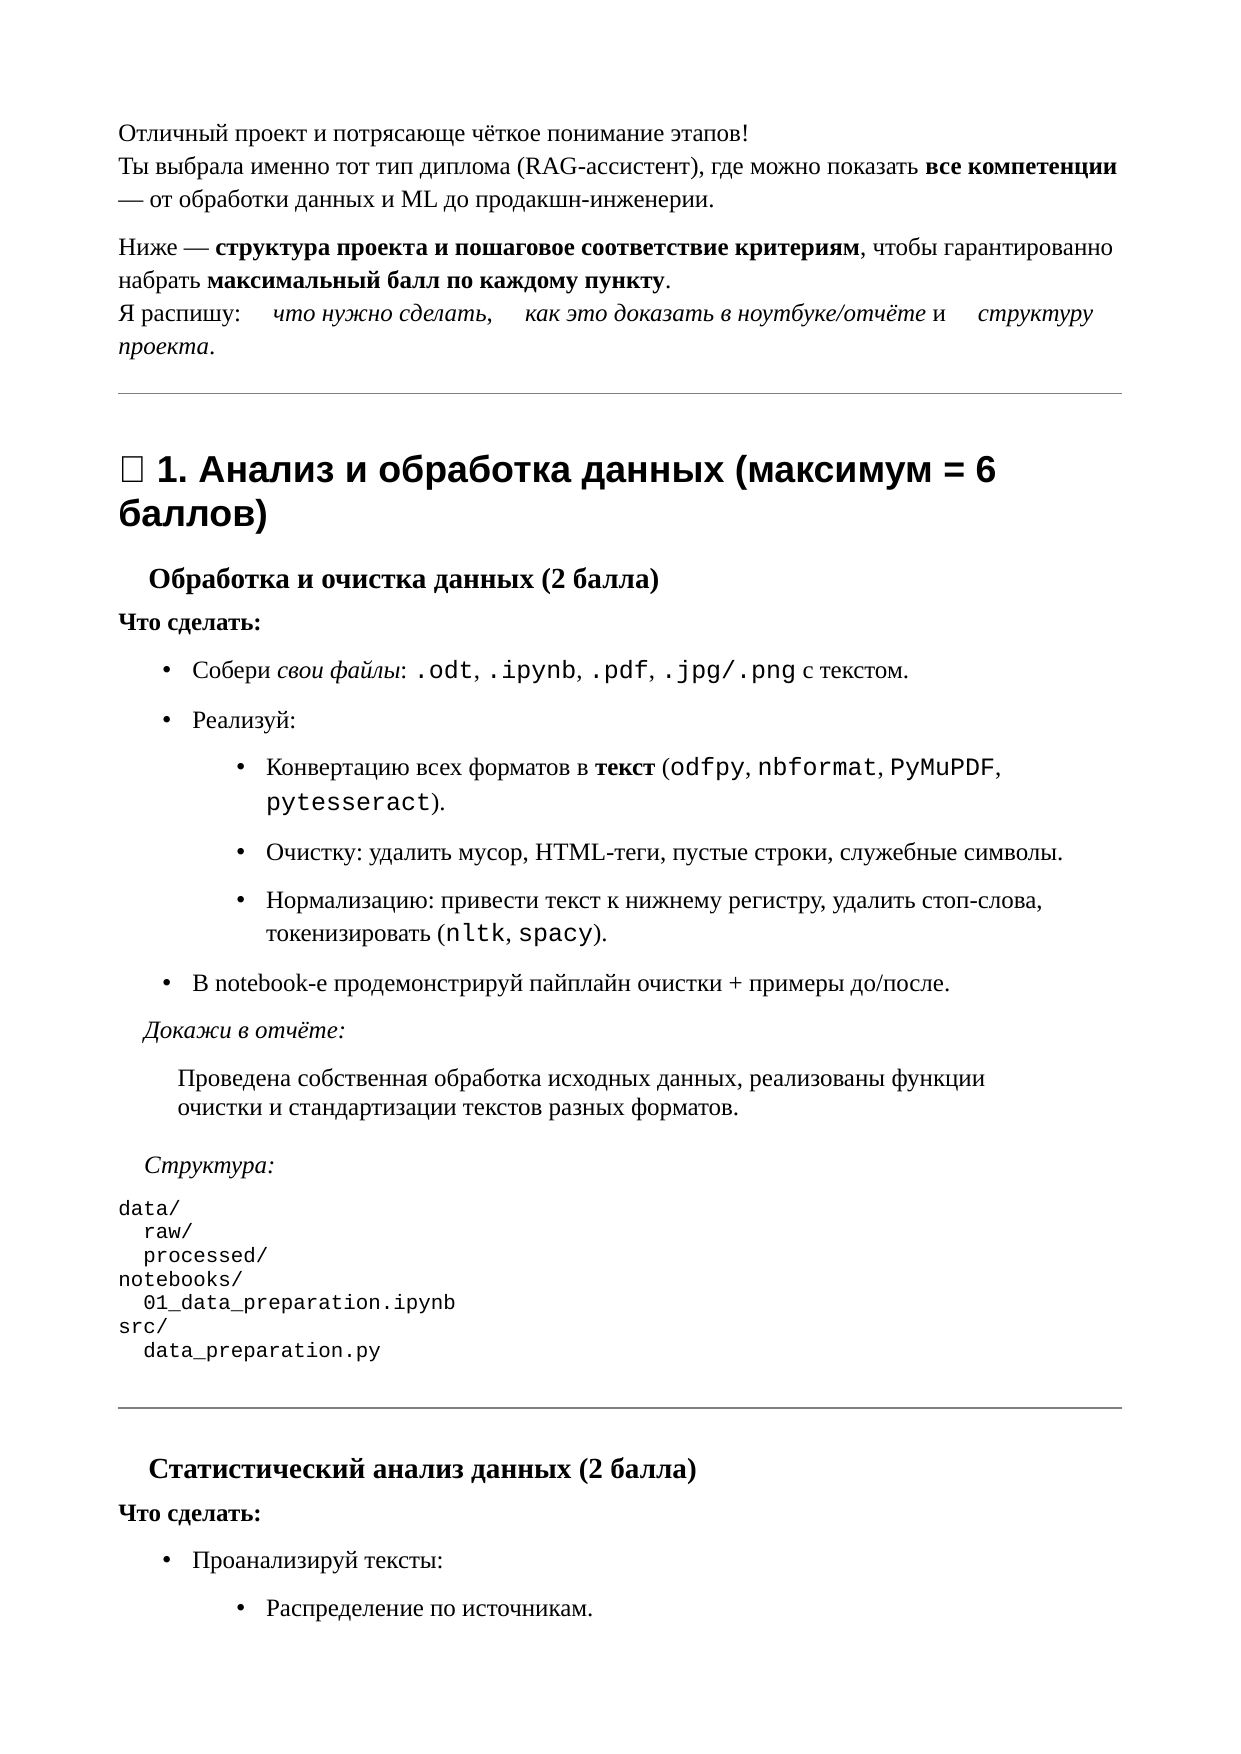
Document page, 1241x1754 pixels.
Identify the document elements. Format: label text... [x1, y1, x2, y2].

subtitle ✅ Статистический анализ данных (2 балла) [118, 1452, 1122, 1485]
text data_preparation.py [118, 1340, 1122, 1363]
text 💡 Докажи в отчёте: [118, 1016, 1122, 1044]
text Что сделать: [118, 607, 1122, 636]
list Проанализируй тексты: [162, 1545, 1122, 1574]
text processed/ [118, 1245, 1122, 1269]
list Распределение по источникам. [236, 1593, 1122, 1622]
text Проведена собственная обработка исходных данных, реализованы функции очистки и стандартизации текстов разных форматов. [177, 1063, 1063, 1121]
text raw/ [118, 1221, 1122, 1245]
text 01_data_preparation.ipynb [118, 1292, 1122, 1316]
text Ниже — структура проекта и пошаговое соответствие критериям, чтобы гарантированно набрать максимальный балл по каждому пункту. Я распишу: ✅ что нужно сделать, 💡 как это доказать в ноутбуке/отчёте и 📁 структуру проекта. [118, 232, 1122, 359]
text Отличный проект и потрясающе чёткое понимание этапов! 🌟 Ты выбрала именно тот тип диплома (RAG-ассистент), где можно показать все компетенции — от обработки данных и ML до продакшн-инженерии. [118, 118, 1122, 213]
list В notebook-е продемонстрируй пайплайн очистки + примеры до/после. [162, 968, 1122, 997]
list Конвертацию всех форматов в текст (odfpy, nbformat, PyMuPDF, pytesseract). [236, 752, 1122, 818]
subtitle ✅ Обработка и очистка данных (2 балла) [118, 561, 1122, 594]
text Что сделать: [118, 1498, 1122, 1526]
list Реализуй: [162, 705, 1122, 733]
list Собери свои файлы: .odt, .ipynb, .pdf, .jpg/.png с текстом. [162, 655, 1122, 686]
text notebooks/ [118, 1269, 1122, 1292]
list Нормализацию: привести текст к нижнему регистру, удалить стоп-слова, токенизировать (nltk, spacy). [236, 885, 1122, 949]
list Очистку: удалить мусор, HTML-теги, пустые строки, служебные символы. [236, 837, 1122, 866]
text data/ [118, 1198, 1122, 1221]
text src/ [118, 1316, 1122, 1340]
subtitle 🧩 1. Анализ и обработка данных (максимум = 6 баллов) [118, 448, 1122, 534]
text 📁 Структура: [118, 1150, 1122, 1179]
